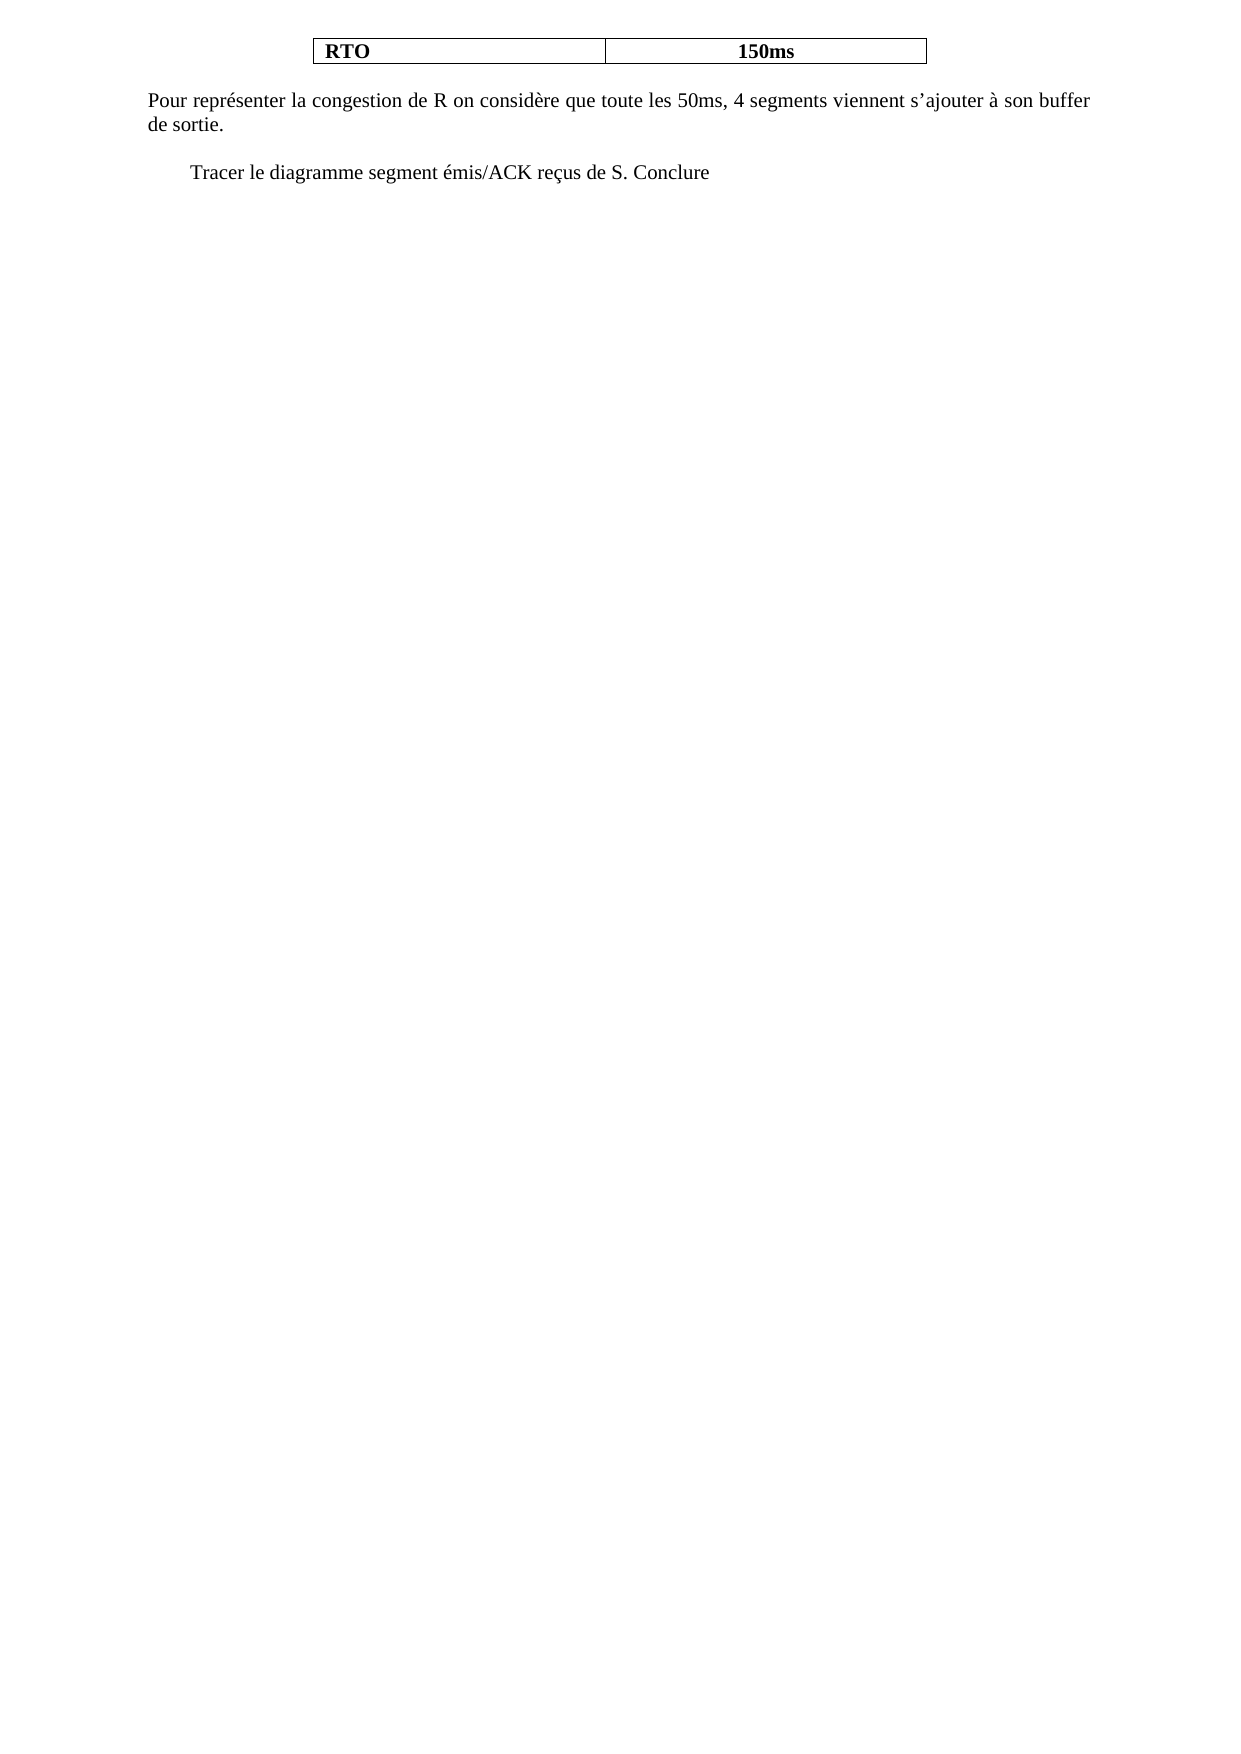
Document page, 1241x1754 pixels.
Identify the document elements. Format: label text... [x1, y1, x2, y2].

table_cell 150ms [606, 39, 926, 63]
text Tracer le diagramme segment émis/ACK reçus de S. Conclure [190, 160, 1093, 184]
text Pour représenter la congestion de R on considère que toute les 50ms, 4 segments viennent s’ajouter à son buffer de sortie. [148, 88, 1093, 136]
table_cell RTO [314, 39, 605, 63]
